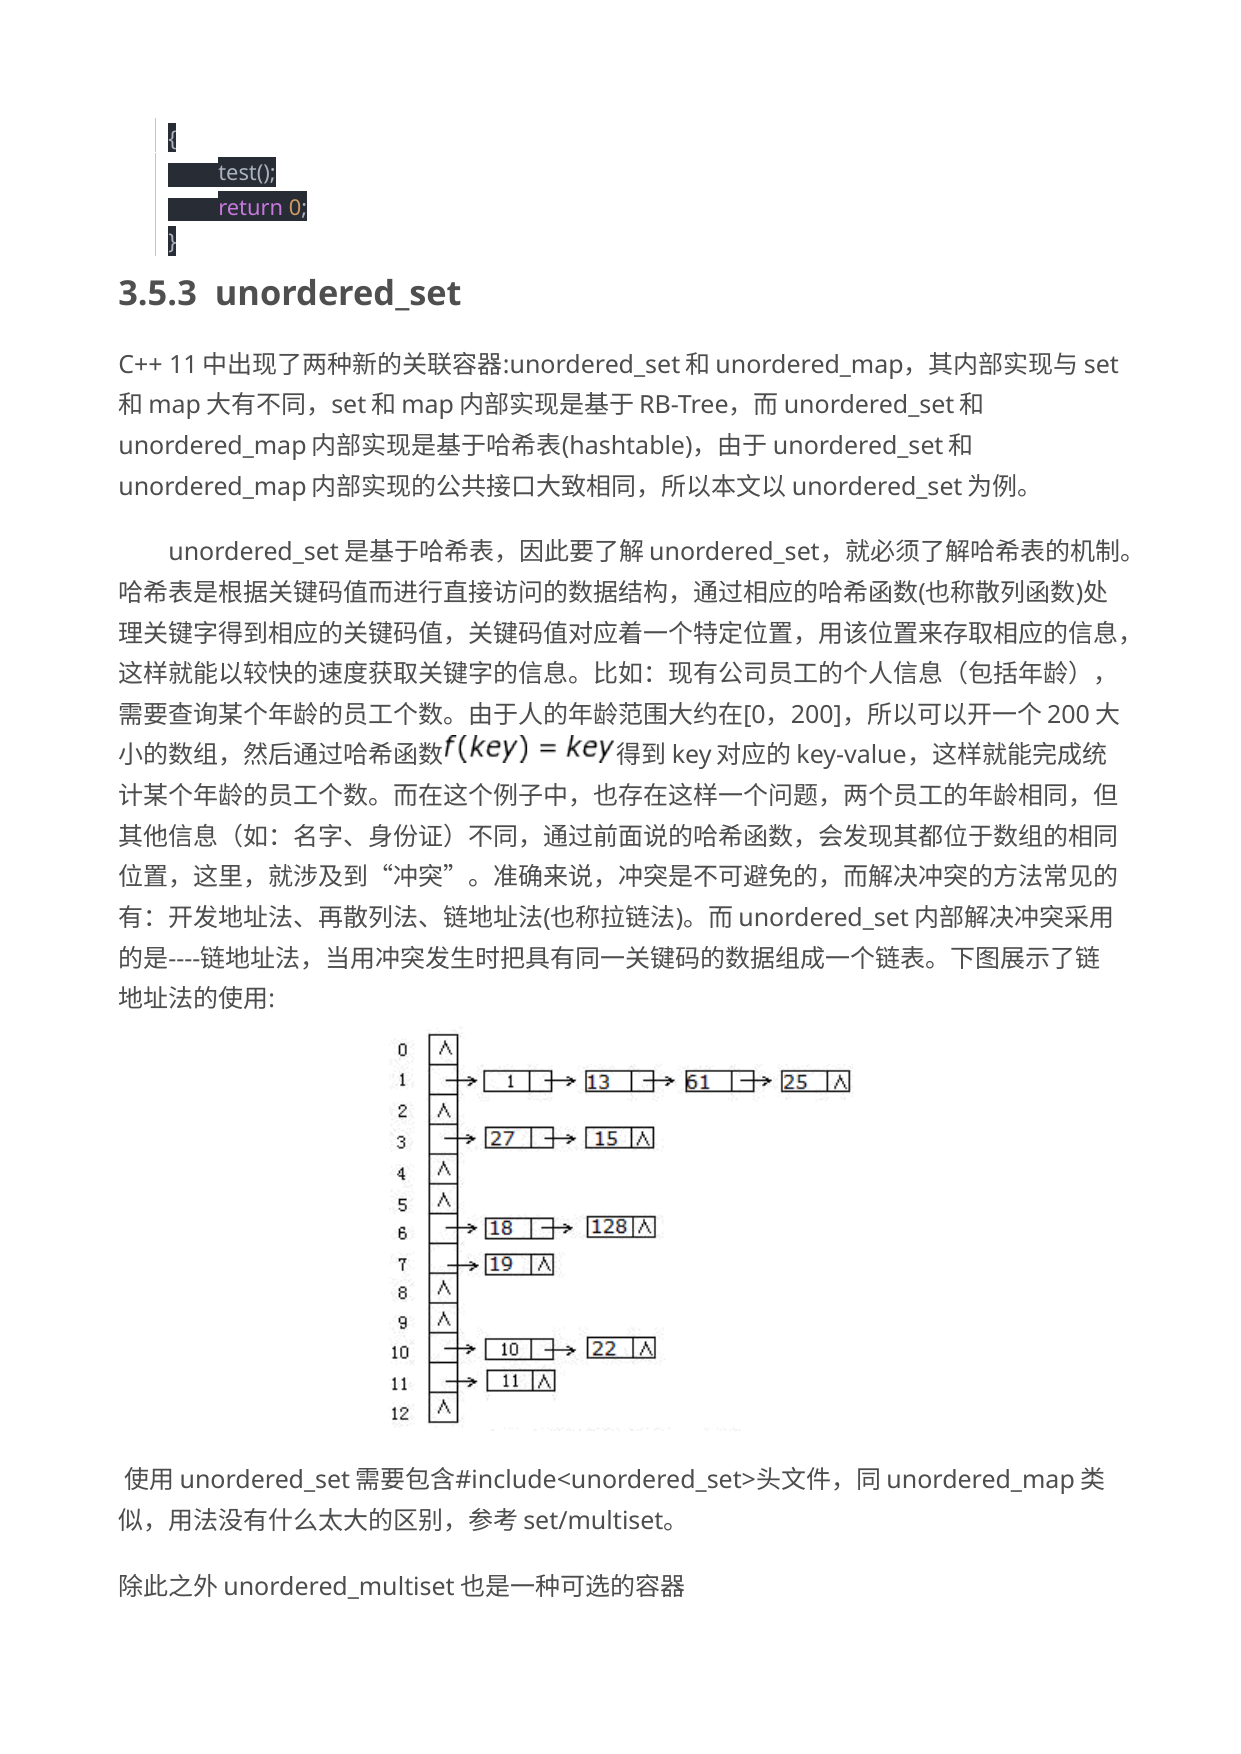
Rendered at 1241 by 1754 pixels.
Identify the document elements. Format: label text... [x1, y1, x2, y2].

text 使用unordered_set需要包含#include<unordered_set>头文件，同unordered_map类似，用法没有什么太大的区别，参考set/multiset。 [118, 1456, 1122, 1537]
text C++ 11中出现了两种新的关联容器:unordered_set和unordered_map，其内部实现与set和map大有不同，set和map内部实现是基于RB-Tree，而unordered_set和unordered_map内部实现是基于哈希表(hashtable)，由于unordered_set和unordered_map内部实现的公共接口大致相同，所以本文以unordered_set为例。 [118, 340, 1122, 502]
text [118, 221, 155, 256]
text 除此之外unordered_multiset也是一种可选的容器 [118, 1562, 1122, 1602]
picture [317, 1015, 924, 1431]
text return 0; [156, 187, 1122, 221]
text test(); [156, 152, 1122, 187]
text } [156, 221, 1122, 256]
picture [444, 735, 615, 763]
subtitle 3.5.3 unordered_set [118, 268, 1122, 315]
text [118, 118, 155, 152]
text [118, 187, 155, 221]
text { [156, 118, 1122, 152]
text [118, 152, 155, 187]
text unordered_set是基于哈希表，因此要了解unordered_set，就必须了解哈希表的机制。哈希表是根据关键码值而进行直接访问的数据结构，通过相应的哈希函数(也称散列函数)处理关键字得到相应的关键码值，关键码值对应着一个特定位置，用该位置来存取相应的信息，这样就能以较快的速度获取关键字的信息。比如：现有公司员工的个人信息（包括年龄），需要查询某个年龄的员工个数。由于人的年龄范围大约在[0，200]，所以可以开一个200大小的数组，然后通过哈希函数得到key对应的key-value，这样就能完成统计某个年龄的员工个数。而在这个例子中，也存在这样一个问题，两个员工的年龄相同，但其他信息（如：名字、身份证）不同，通过前面说的哈希函数，会发现其都位于数组的相同位置，这里，就涉及到“冲突”。准确来说，冲突是不可避免的，而解决冲突的方法常见的有：开发地址法、再散列法、链地址法(也称拉链法)。而unordered_set内部解决冲突采用的是----链地址法，当用冲突发生时把具有同一关键码的数据组成一个链表。下图展示了链地址法的使用: [118, 527, 1122, 1015]
